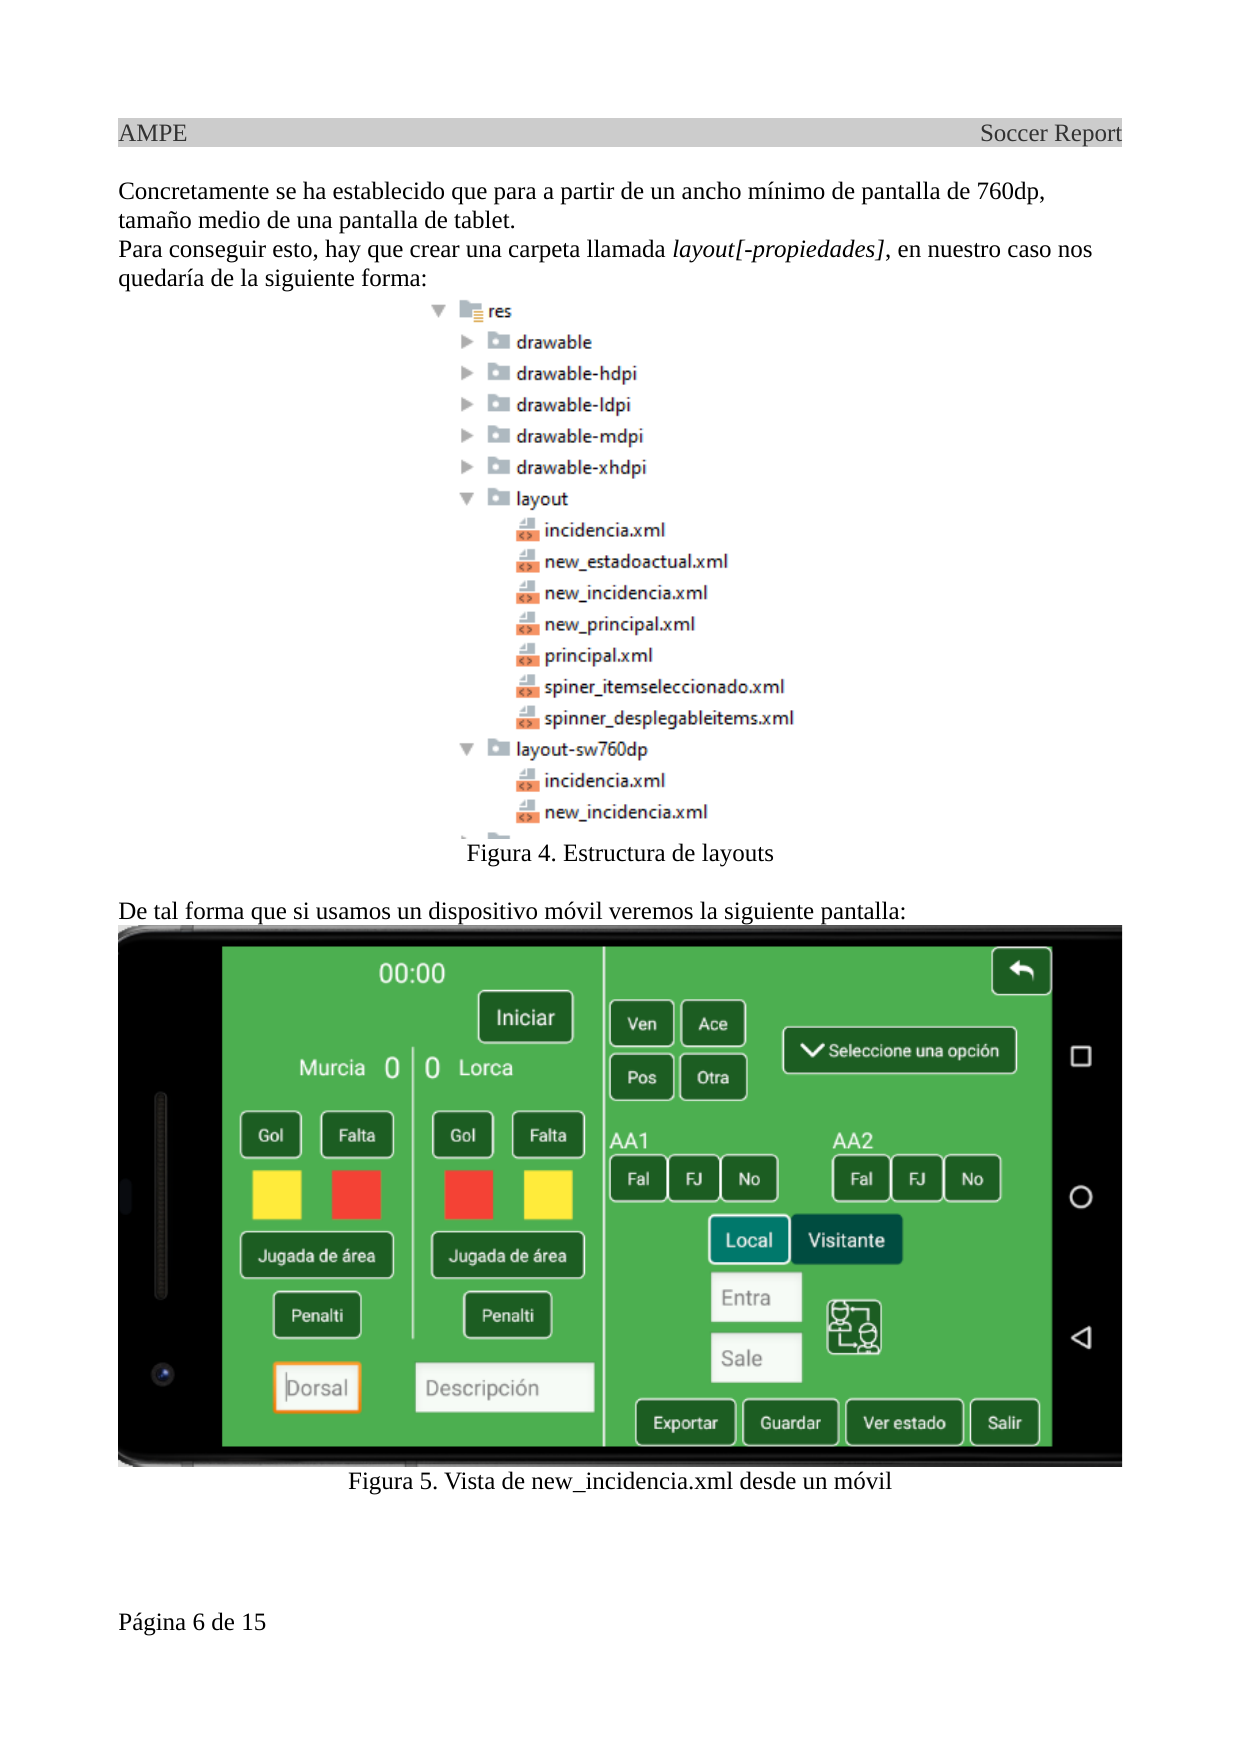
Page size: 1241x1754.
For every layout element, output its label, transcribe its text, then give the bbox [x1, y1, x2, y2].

text Para conseguir esto, hay que crear una carpeta llamada layout[-propiedades], en nuestro caso nos quedaría de la siguiente forma: [118, 234, 1122, 291]
picture [427, 291, 813, 839]
text Figura 4. Estructura de layouts [177, 291, 1063, 867]
text Figura 5. Vista de new_incidencia.xml desde un móvil [177, 1467, 1063, 1495]
text Concretamente se ha establecido que para a partir de un ancho mínimo de pantalla de 760dp, tamaño medio de una pantalla de tablet. [118, 176, 1122, 234]
text De tal forma que si usamos un dispositivo móvil veremos la siguiente pantalla: [118, 896, 1122, 925]
picture [118, 925, 1123, 1467]
